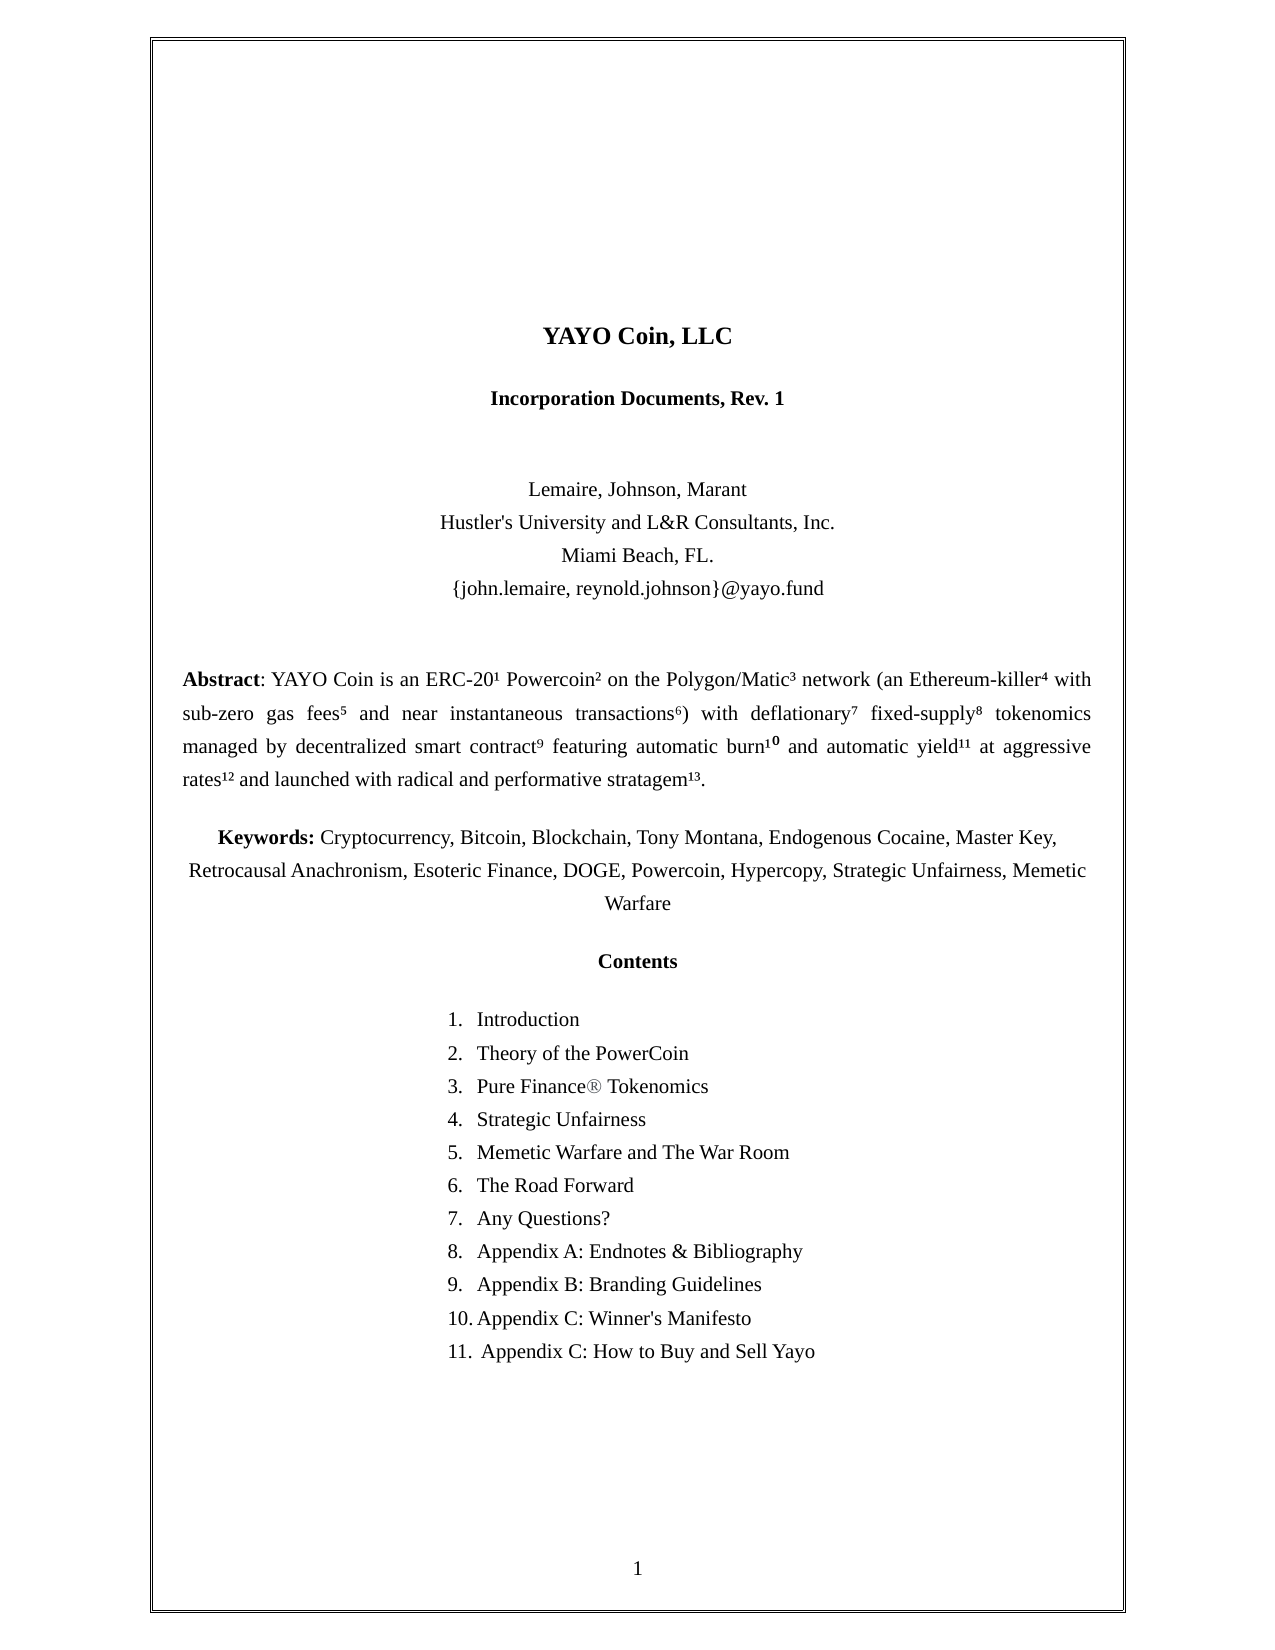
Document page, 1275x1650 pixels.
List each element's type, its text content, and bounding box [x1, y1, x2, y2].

text Lemaire, Johnson, Marant [182, 477, 1093, 501]
text Contents [182, 949, 1093, 973]
list Appendix C: How to Buy and Sell Yayo [447, 1338, 1093, 1363]
list Pure Finance® Tokenomics [447, 1073, 1093, 1098]
text YAYO Coin, LLC [182, 321, 1093, 349]
list Any Questions? [447, 1206, 1093, 1230]
text Hustler's University and L&R Consultants, Inc. [182, 510, 1093, 534]
text Miami Beach, FL. [182, 543, 1093, 567]
list Strategic Unfairness [447, 1107, 1093, 1131]
list Appendix A: Endnotes & Bibliography [447, 1239, 1093, 1263]
text Incorporation Documents, Rev. 1 [182, 385, 1093, 409]
list Appendix C: Winner's Manifesto [447, 1305, 1093, 1329]
list Memetic Warfare and The War Room [447, 1140, 1093, 1164]
text Keywords: Cryptocurrency, Bitcoin, Blockchain, Tony Montana, Endogenous Cocaine, Master Key, Retrocausal Anachronism, Esoteric Finance, DOGE, Powercoin, Hypercopy, Strategic Unfairness, Memetic Warfare [182, 825, 1093, 915]
list Appendix B: Branding Guidelines [447, 1272, 1093, 1296]
text Abstract: YAYO Coin is an ERC-20¹ Powercoin² on the Polygon/Matic³ network (an Ethereum-killer⁴ with sub-zero gas fees⁵ and near instantaneous transactions⁶) with deflationary⁷ fixed-supply⁸ tokenomics managed by decentralized smart contract⁹ featuring automatic burn¹⁰ and automatic yield¹¹ at aggressive rates¹² and launched with radical and performative stratagem¹³. [182, 667, 1093, 791]
text {john.lemaire, reynold.johnson}@yayo.fund [182, 576, 1093, 600]
list The Road Forward [447, 1173, 1093, 1197]
list Theory of the PowerCoin [447, 1040, 1093, 1064]
list Introduction [447, 1007, 1093, 1031]
